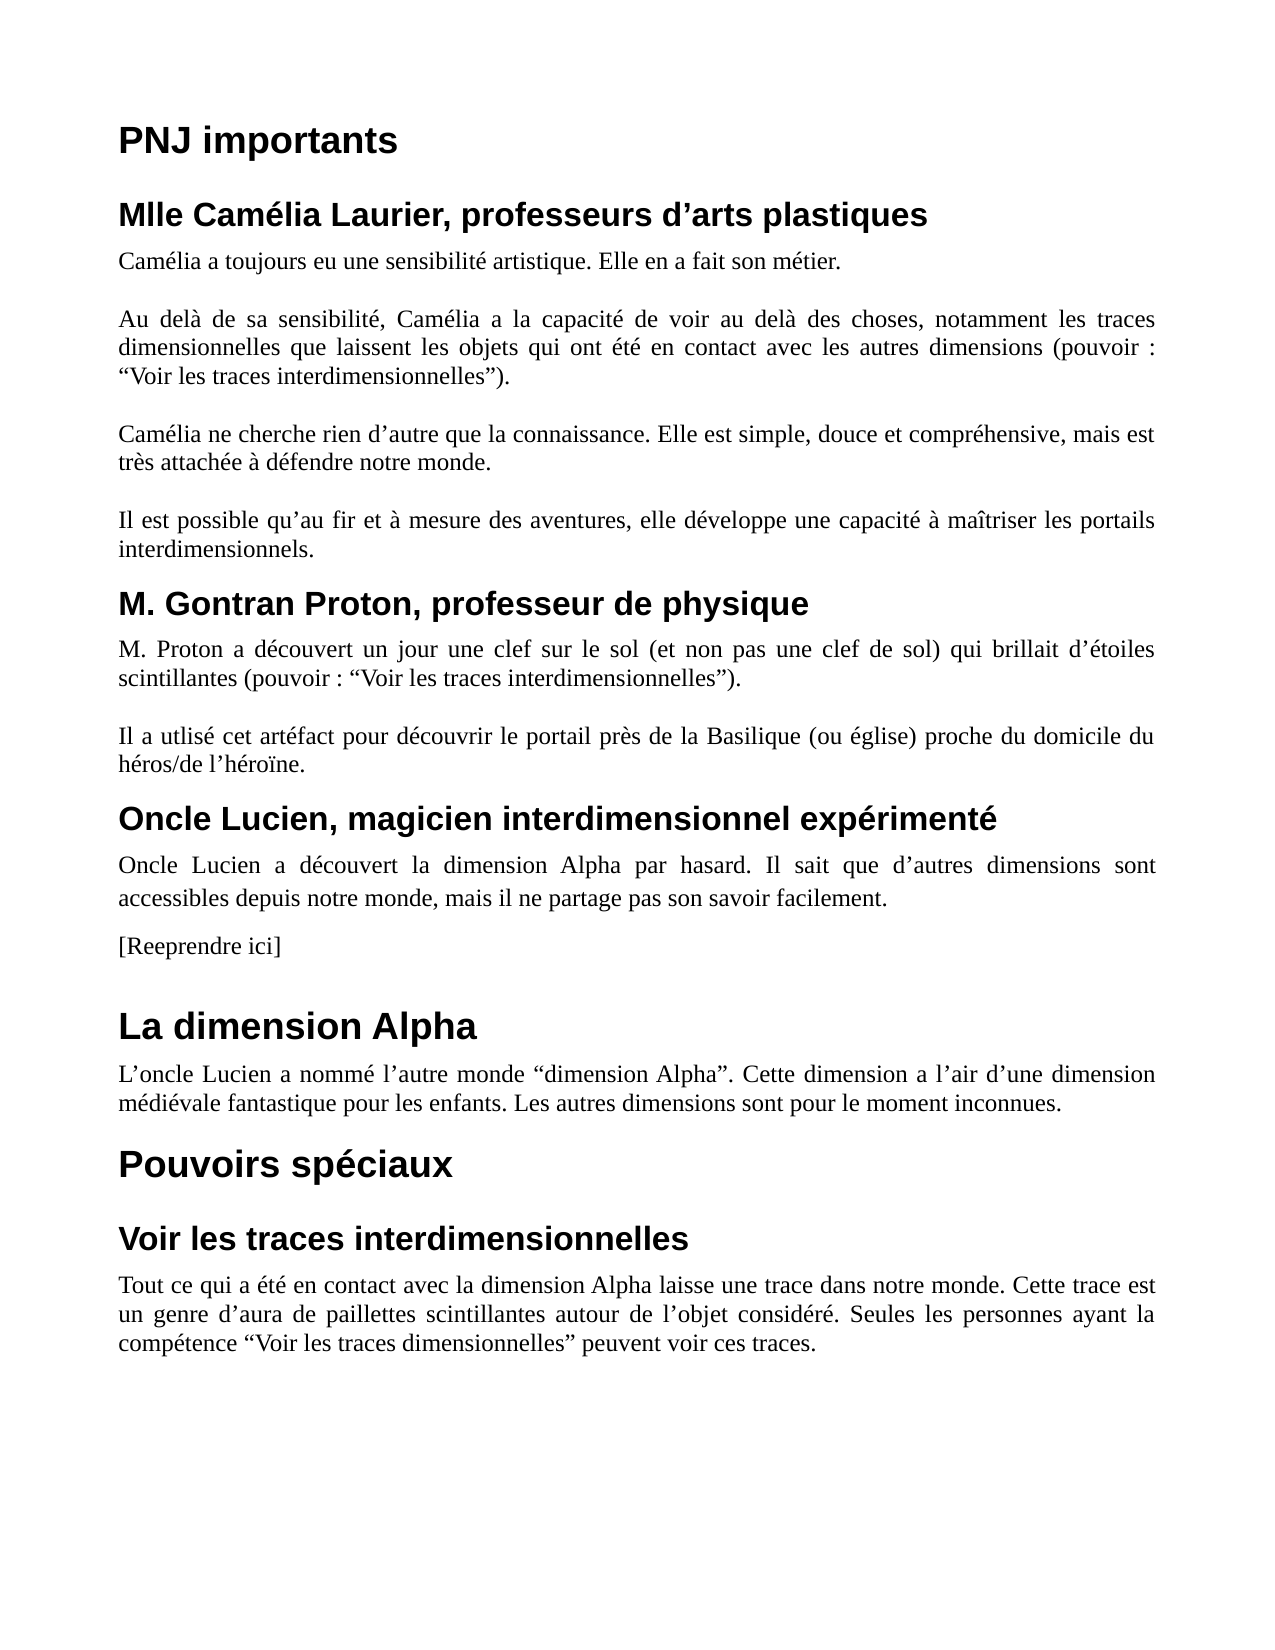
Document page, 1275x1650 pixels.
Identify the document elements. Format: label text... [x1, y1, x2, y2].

subtitle M. Gontran Proton, professeur de physique [118, 583, 1157, 622]
subtitle Pouvoirs spéciaux [118, 1142, 1157, 1186]
subtitle Voir les traces interdimensionnelles [118, 1219, 1157, 1258]
text Il a utlisé cet artéfact pour découvrir le portail près de la Basilique (ou église) proche du domicile du héros/de l’héroïne. [118, 721, 1157, 778]
text Oncle Lucien a découvert la dimension Alpha par hasard. Il sait que d’autres dimensions sont accessibles depuis notre monde, mais il ne partage pas son savoir facilement. [118, 850, 1157, 912]
text L’oncle Lucien a nommé l’autre monde “dimension Alpha”. Cette dimension a l’air d’une dimension médiévale fantastique pour les enfants. Les autres dimensions sont pour le moment inconnues. [118, 1059, 1157, 1117]
text Tout ce qui a été en contact avec la dimension Alpha laisse une trace dans notre monde. Cette trace est un genre d’aura de paillettes scintillantes autour de l’objet considéré. Seules les personnes ayant la compétence “Voir les traces dimensionnelles” peuvent voir ces traces. [118, 1270, 1157, 1356]
text Il est possible qu’au fir et à mesure des aventures, elle développe une capacité à maîtriser les portails interdimensionnels. [118, 505, 1157, 562]
text [Reeprendre ici] [118, 931, 1157, 959]
text Camélia ne cherche rien d’autre que la connaissance. Elle est simple, douce et compréhensive, mais est très attachée à défendre notre monde. [118, 419, 1157, 476]
text Au delà de sa sensibilité, Camélia a la capacité de voir au delà des choses, notamment les traces dimensionnelles que laissent les objets qui ont été en contact avec les autres dimensions (pouvoir : “Voir les traces interdimensionnelles”). [118, 304, 1157, 390]
subtitle La dimension Alpha [118, 1003, 1157, 1047]
subtitle PNJ importants [118, 118, 1157, 162]
text M. Proton a découvert un jour une clef sur le sol (et non pas une clef de sol) qui brillait d’étoiles scintillantes (pouvoir : “Voir les traces interdimensionnelles”). [118, 634, 1157, 692]
text Camélia a toujours eu une sensibilité artistique. Elle en a fait son métier. [118, 246, 1157, 275]
subtitle Oncle Lucien, magicien interdimensionnel expérimenté [118, 799, 1157, 838]
subtitle Mlle Camélia Laurier, professeurs d’arts plastiques [118, 195, 1157, 234]
